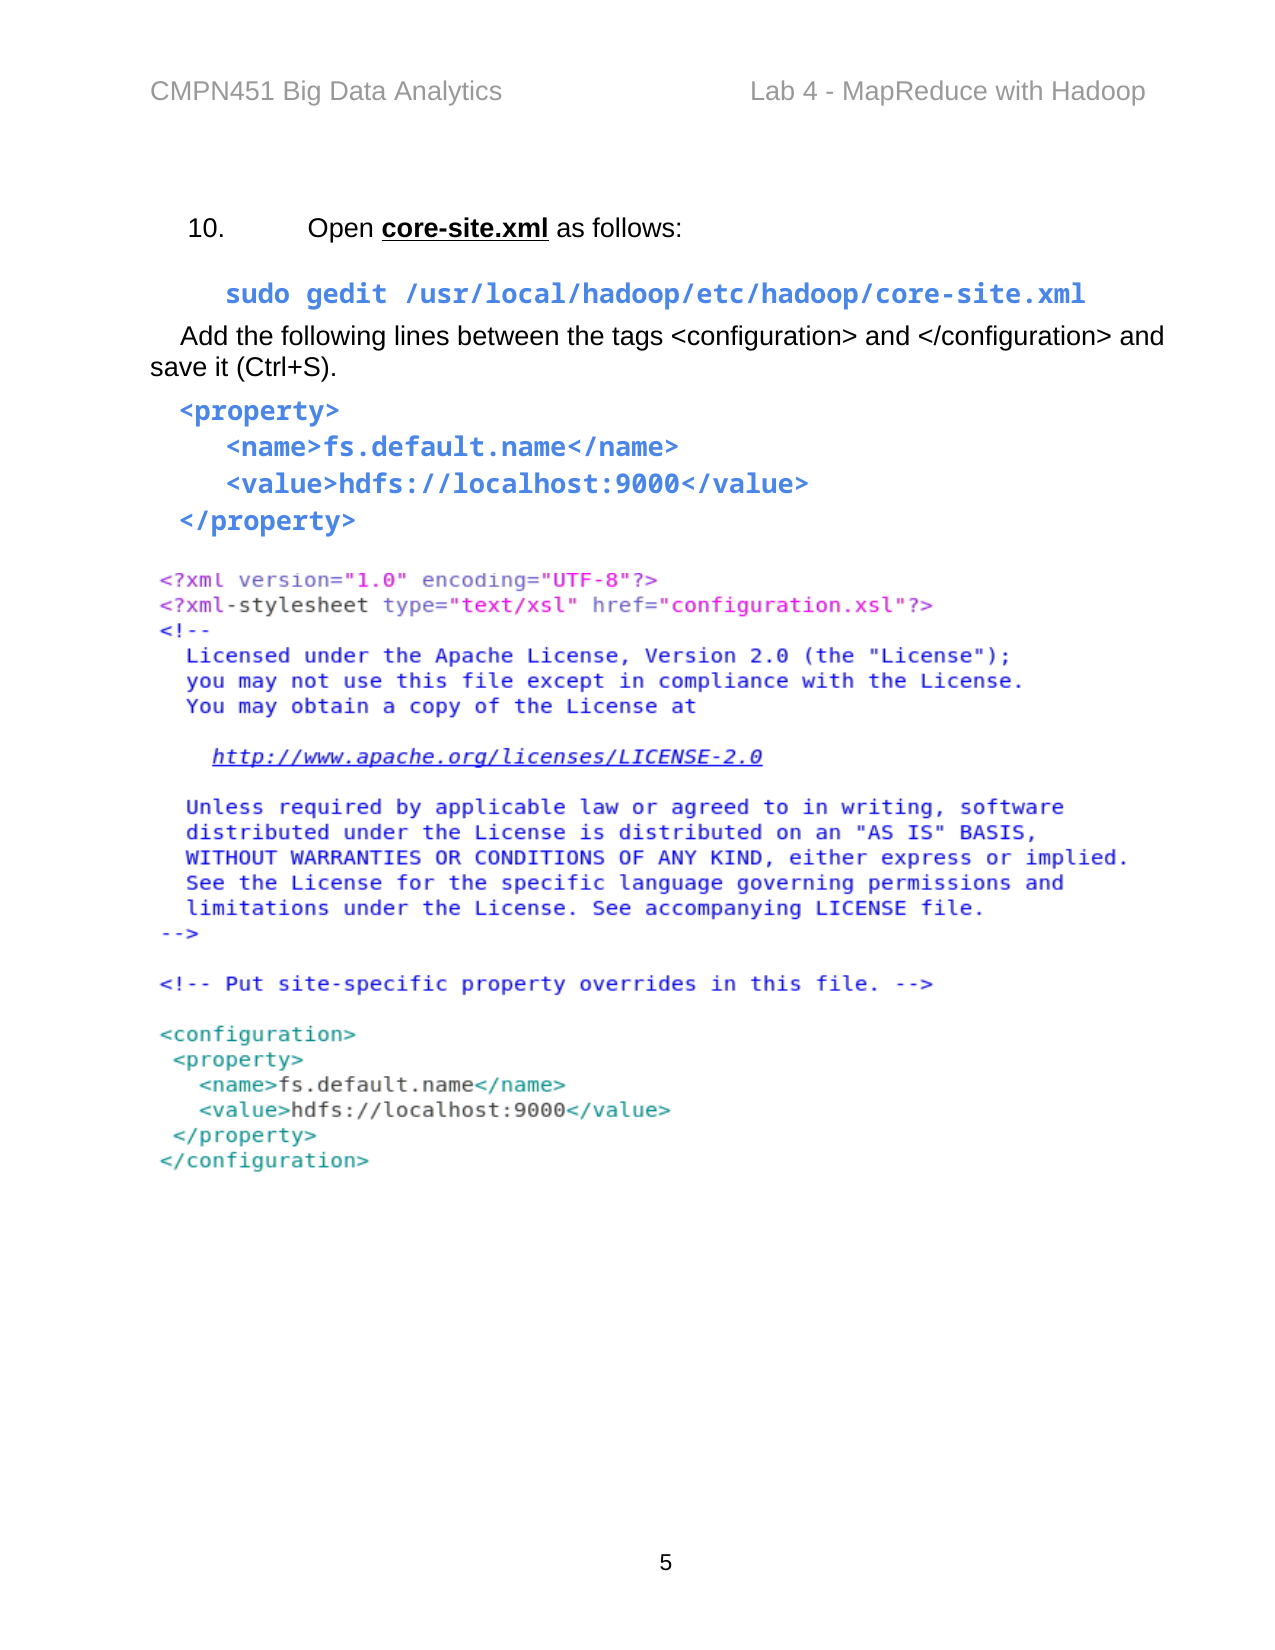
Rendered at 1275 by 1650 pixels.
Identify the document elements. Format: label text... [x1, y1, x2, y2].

text Add the following lines between the tags <configuration> and </configuration> and save it (Ctrl+S). [150, 320, 1181, 383]
text <property> <name>fs.default.name</name> <value>hdfs://localhost:9000</value> </property> [178, 391, 1181, 538]
list Open core-site.xml as follows: [187, 212, 1181, 244]
text sudo gedit /usr/local/hadoop/etc/hadoop/core-site.xml [225, 275, 1181, 312]
picture [157, 573, 1189, 1190]
